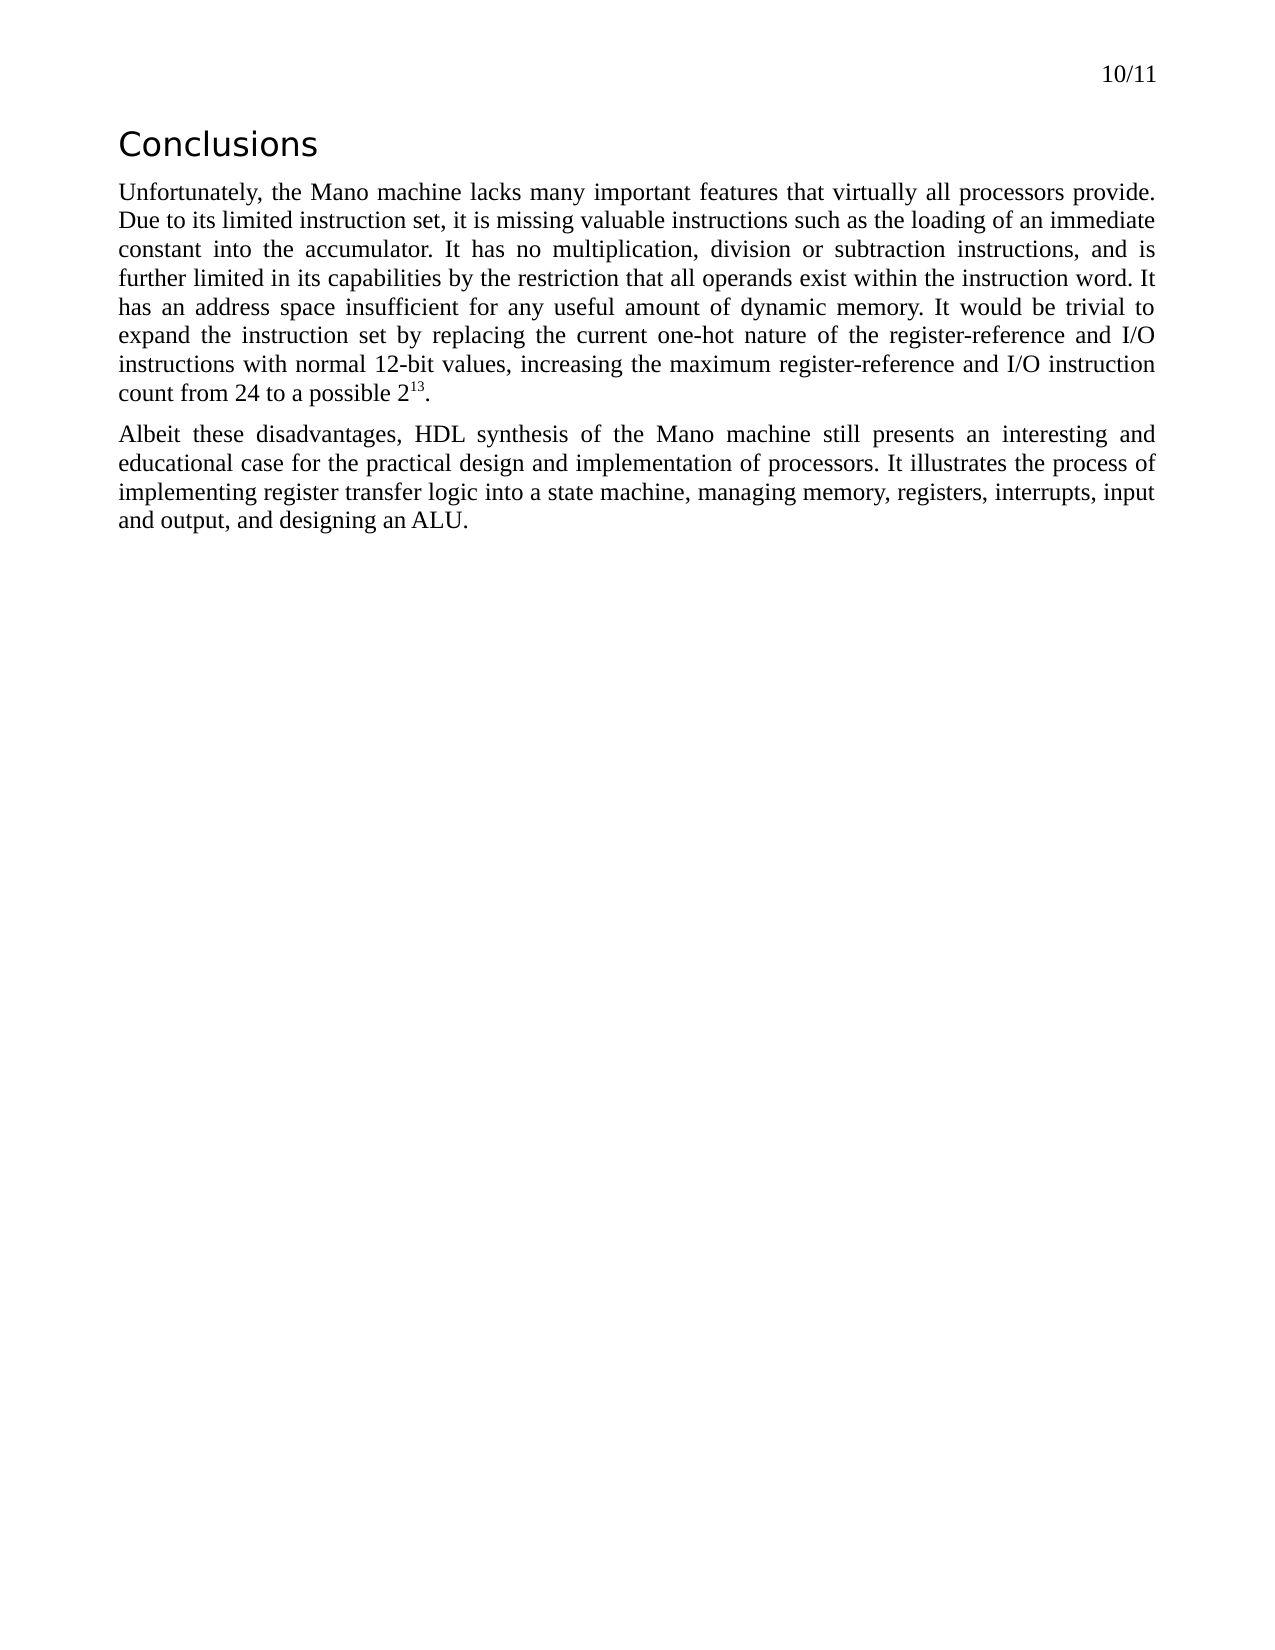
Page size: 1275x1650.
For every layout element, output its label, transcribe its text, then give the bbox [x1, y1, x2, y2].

text Albeit these disadvantages, HDL synthesis of the Mano machine still presents an interesting and educational case for the practical design and implementation of processors. It illustrates the process of implementing register transfer logic into a state machine, managing memory, registers, interrupts, input and output, and designing an ALU. [118, 419, 1157, 534]
subtitle Conclusions [118, 125, 1157, 164]
text Unfortunately, the Mano machine lacks many important features that virtually all processors provide. Due to its limited instruction set, it is missing valuable instructions such as the loading of an immediate constant into the accumulator. It has no multiplication, division or subtraction instructions, and is further limited in its capabilities by the restriction that all operands exist within the instruction word. It has an address space insufficient for any useful amount of dynamic memory. It would be trivial to expand the instruction set by replacing the current one-hot nature of the register-reference and I/O instructions with normal 12-bit values, increasing the maximum register-reference and I/O instruction count from 24 to a possible 213. [118, 177, 1157, 407]
